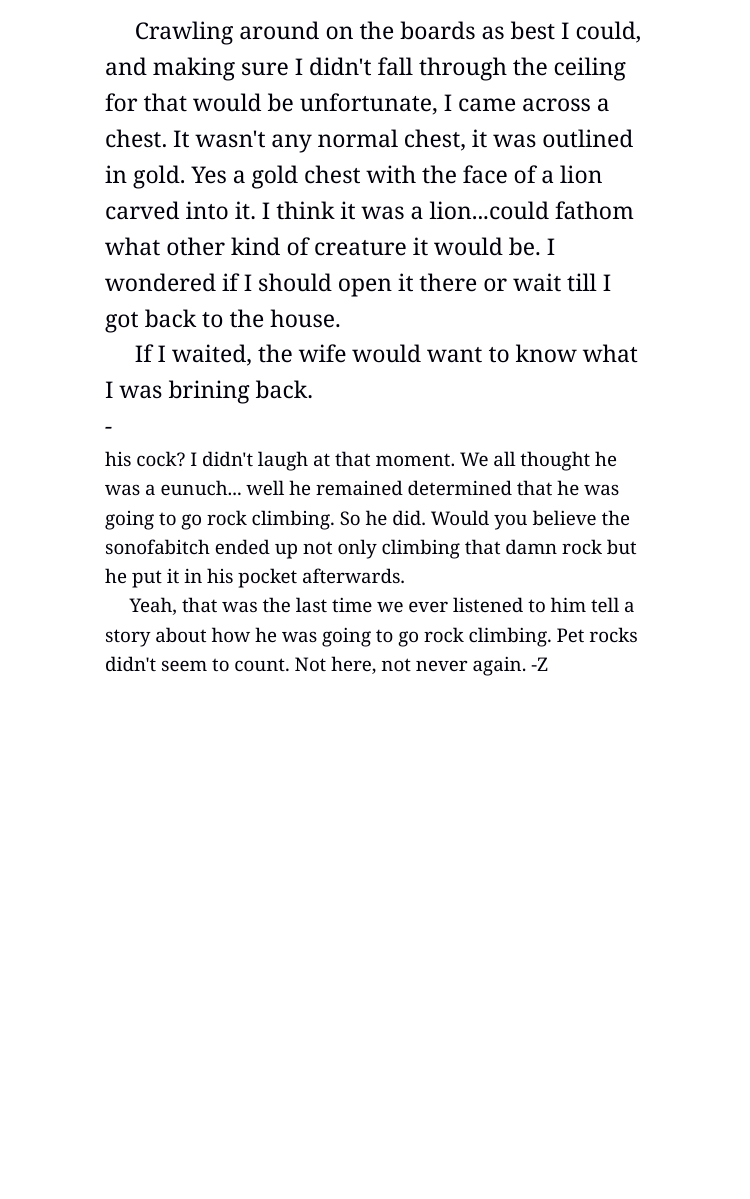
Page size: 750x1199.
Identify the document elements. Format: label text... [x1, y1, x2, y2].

text - [105, 410, 645, 442]
text Yeah, that was the last time we ever listened to him tell a story about how he was going to go rock climbing. Pet rocks didn't seem to count. Not here, not never again. -Z [105, 593, 645, 677]
text his cock? I didn't laugh at that moment. We all thought he was a eunuch... well he remained determined that he was going to go rock climbing. So he did. Would you believe the sonofabitch ended up not only climbing that damn rock but he put it in his pocket afterwards. [105, 446, 645, 589]
text If I waited, the wife would want to know what I was brining back. [105, 338, 645, 406]
text Crawling around on the boards as best I could, and making sure I didn't fall through the ceiling for that would be unfortunate, I came across a chest. It wasn't any normal chest, it was outlined in gold. Yes a gold chest with the face of a lion carved into it. I think it was a lion...could fathom what other kind of creature it would be. I wondered if I should open it there or wait till I got back to the house. [105, 15, 645, 334]
